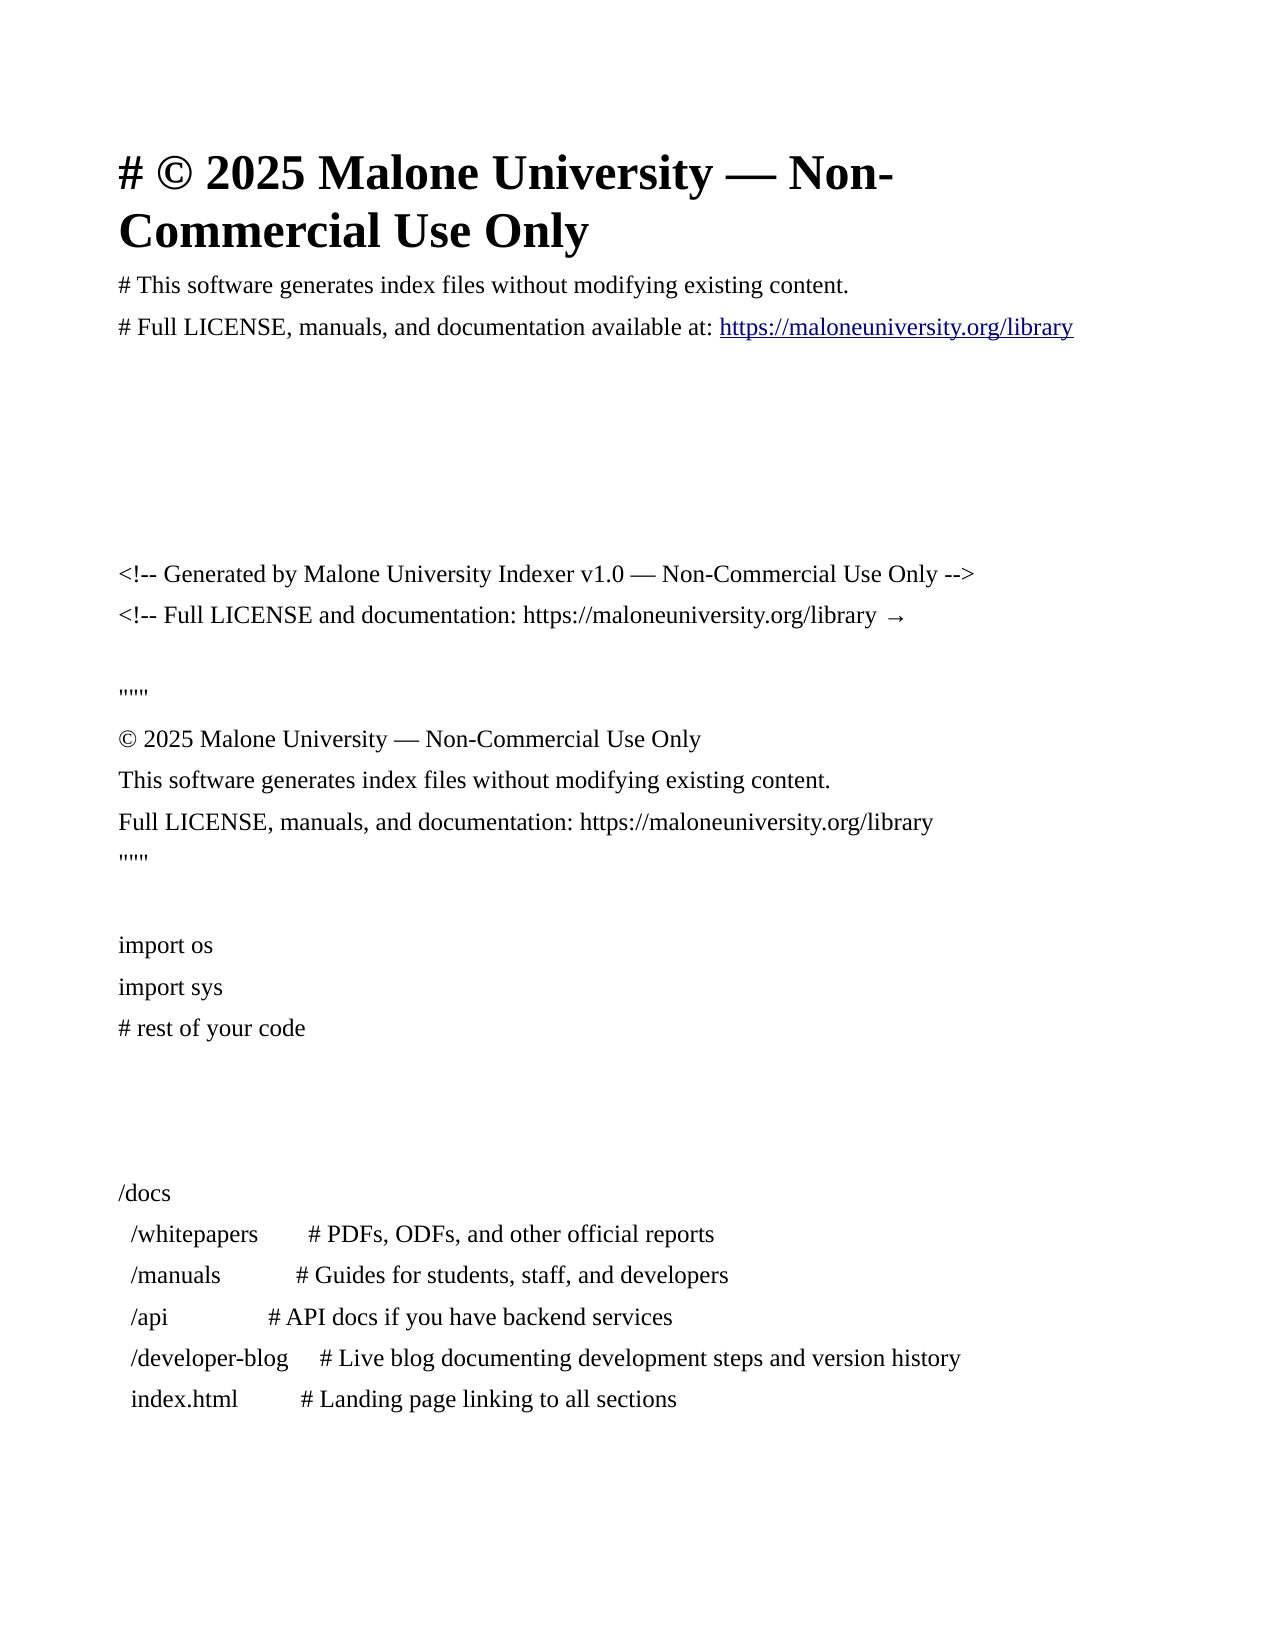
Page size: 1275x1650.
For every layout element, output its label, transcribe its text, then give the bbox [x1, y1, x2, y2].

text This software generates index files without modifying existing content. [118, 766, 1157, 794]
text index.html # Landing page linking to all sections [118, 1384, 1157, 1413]
text import os [118, 931, 1157, 959]
text /api # API docs if you have backend services [118, 1302, 1157, 1331]
subtitle # © 2025 Malone University — Non-Commercial Use Only [118, 143, 1157, 258]
text /whitepapers # PDFs, ODFs, and other official reports [118, 1219, 1157, 1248]
text /manuals # Guides for students, staff, and developers [118, 1261, 1157, 1289]
text # rest of your code [118, 1013, 1157, 1042]
text © 2025 Malone University — Non-Commercial Use Only [118, 724, 1157, 753]
text """ [118, 683, 1157, 712]
text import sys [118, 972, 1157, 1001]
text /docs [118, 1178, 1157, 1207]
text Full LICENSE, manuals, and documentation: https://maloneuniversity.org/library [118, 807, 1157, 836]
text """ [118, 848, 1157, 877]
text <!-- Generated by Malone University Indexer v1.0 — Non-Commercial Use Only --> [118, 559, 1157, 588]
text /developer-blog # Live blog documenting development steps and version history [118, 1343, 1157, 1372]
text # This software generates index files without modifying existing content. [118, 271, 1157, 299]
text <!-- Full LICENSE and documentation: https://maloneuniversity.org/library → [118, 601, 1157, 629]
text # Full LICENSE, manuals, and documentation available at: https://maloneuniversity.org/library [118, 312, 1157, 341]
